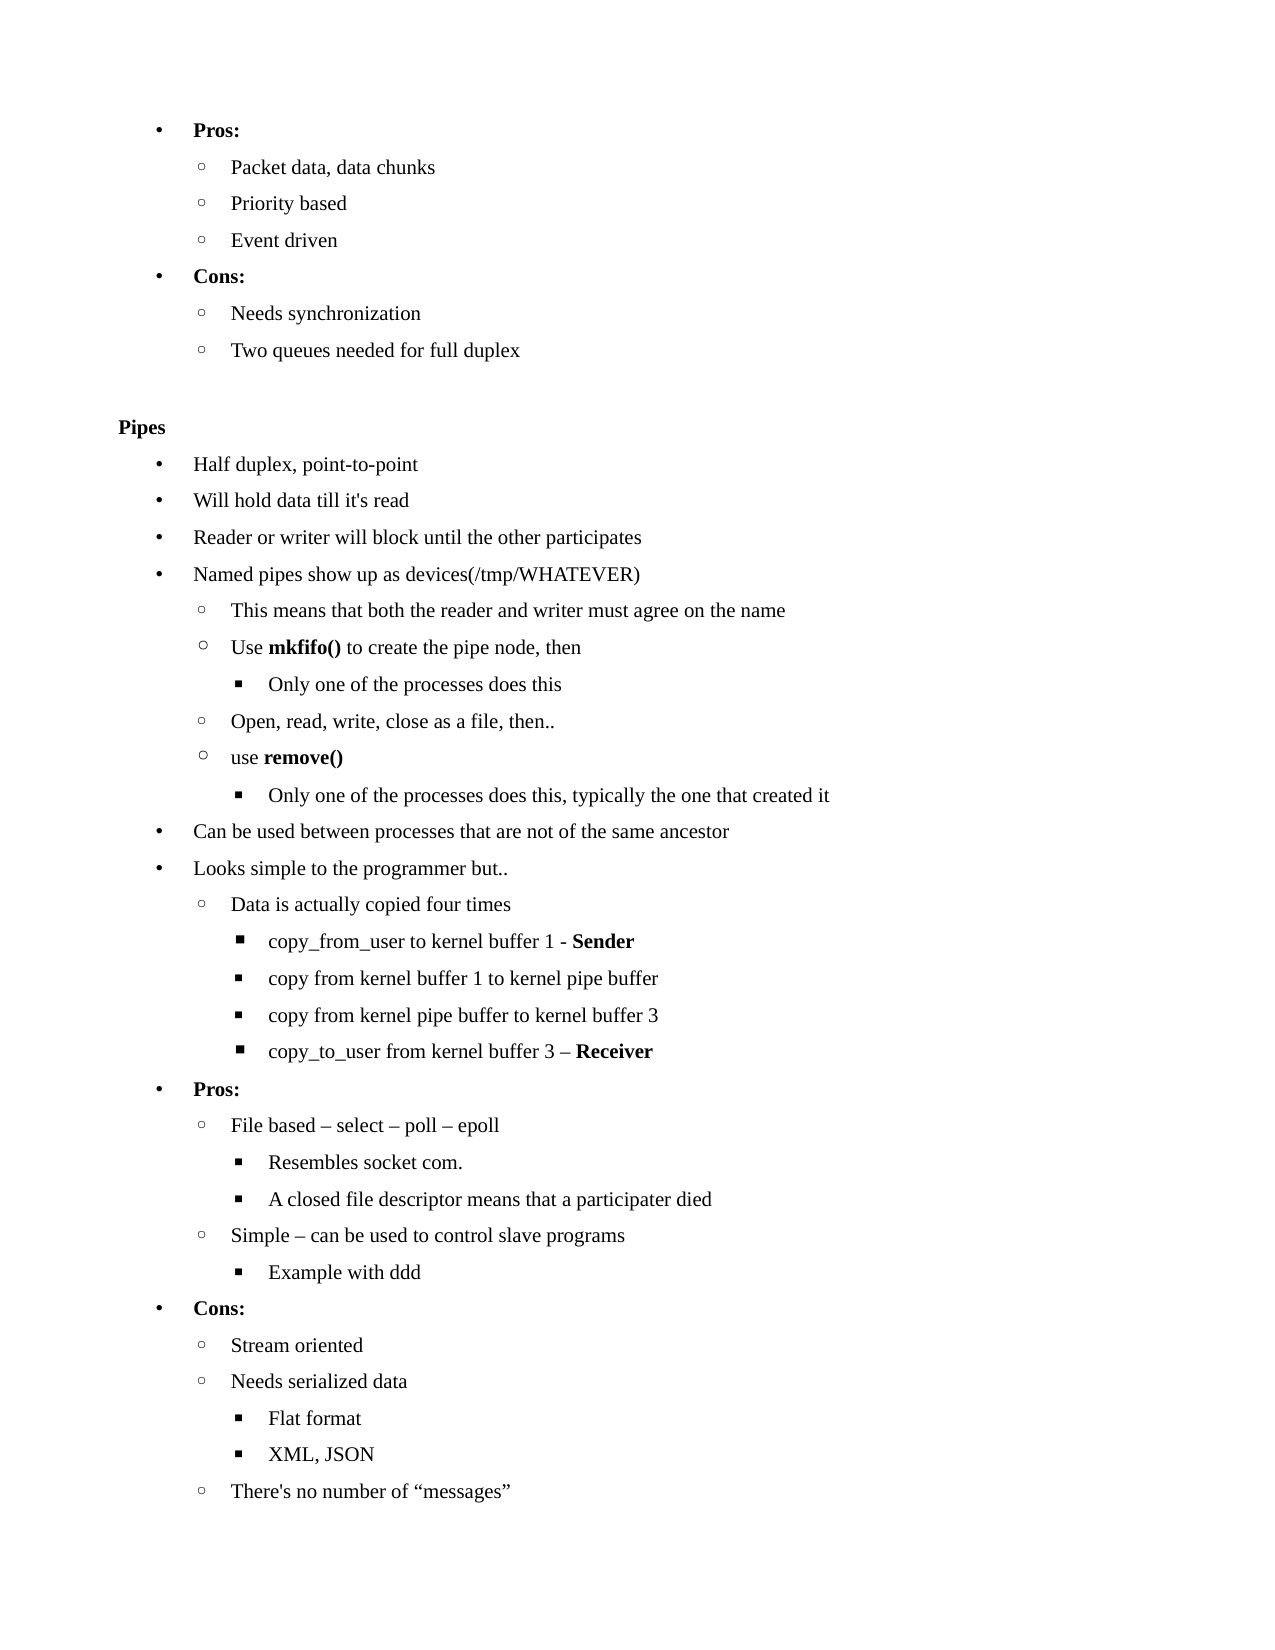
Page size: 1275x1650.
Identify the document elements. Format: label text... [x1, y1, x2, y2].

list Needs serialized data [193, 1369, 1157, 1393]
list Pros: [156, 1077, 1157, 1101]
list File based – select – poll – epoll [193, 1113, 1157, 1137]
list Cons: [156, 1296, 1157, 1320]
list copy_to_user from kernel buffer 3 – Receiver [231, 1039, 1157, 1064]
list This means that both the reader and writer must agree on the name [193, 598, 1157, 622]
list Data is actually copied four times [193, 892, 1157, 916]
list Will hold data till it's read [156, 488, 1157, 512]
list Packet data, data chunks [193, 155, 1157, 179]
list Event driven [193, 228, 1157, 252]
list Example with ddd [231, 1259, 1157, 1284]
list Open, read, write, close as a file, then.. [193, 709, 1157, 733]
list Use mkfifo() to create the pipe node, then [193, 635, 1157, 659]
text Pipes [118, 415, 1157, 439]
list Only one of the processes does this [231, 672, 1157, 696]
list Needs synchronization [193, 301, 1157, 325]
list Pros: [156, 118, 1157, 142]
list Stream oriented [193, 1333, 1157, 1357]
list Can be used between processes that are not of the same ancestor [156, 819, 1157, 843]
list Resembles socket com. [231, 1150, 1157, 1174]
list Only one of the processes does this, typically the one that created it [231, 783, 1157, 807]
list Reader or writer will block until the other participates [156, 525, 1157, 549]
list XML, JSON [231, 1442, 1157, 1466]
list copy_from_user to kernel buffer 1 - Sender [231, 929, 1157, 954]
list Named pipes show up as devices(/tmp/WHATEVER) [156, 562, 1157, 586]
list Looks simple to the programmer but.. [156, 856, 1157, 880]
list copy from kernel pipe buffer to kernel buffer 3 [231, 1003, 1157, 1027]
list Cons: [156, 264, 1157, 288]
list Priority based [193, 191, 1157, 215]
list Half duplex, point-to-point [156, 452, 1157, 476]
list Flat format [231, 1406, 1157, 1430]
list copy from kernel buffer 1 to kernel pipe buffer [231, 966, 1157, 990]
list There's no number of “messages” [193, 1479, 1157, 1503]
list A closed file descriptor means that a participater died [231, 1186, 1157, 1211]
list use remove() [193, 745, 1157, 770]
list Simple – can be used to control slave programs [193, 1223, 1157, 1247]
list Two queues needed for full duplex [193, 337, 1157, 362]
